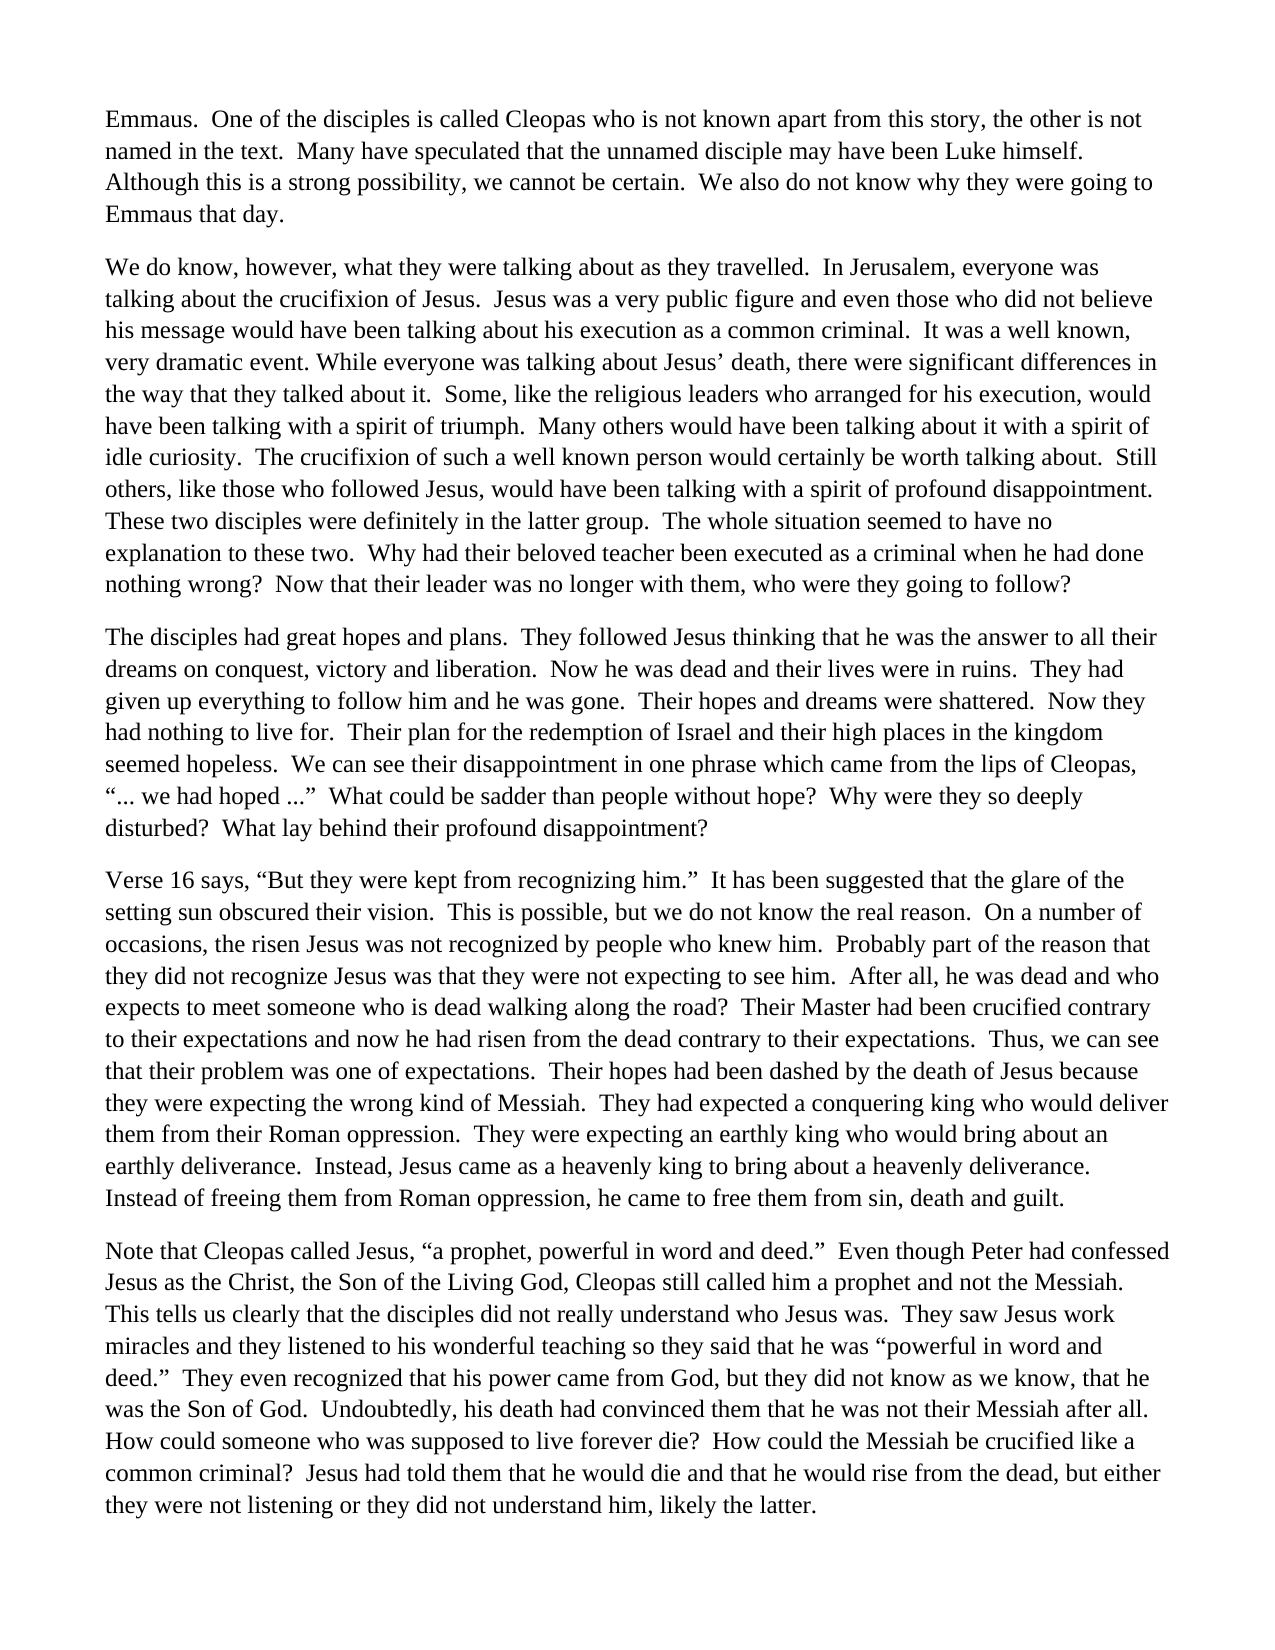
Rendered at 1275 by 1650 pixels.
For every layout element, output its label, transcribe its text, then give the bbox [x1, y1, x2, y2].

text Note that Cleopas called Jesus, “a prophet, powerful in word and deed.” Even though Peter had confessed Jesus as the Christ, the Son of the Living God, Cleopas still called him a prophet and not the Messiah. This tells us clearly that the disciples did not really understand who Jesus was. They saw Jesus work miracles and they listened to his wonderful teaching so they said that he was “powerful in word and deed.” They even recognized that his power came from God, but they did not know as we know, that he was the Son of God. Undoubtedly, his death had convinced them that he was not their Messiah after all. How could someone who was supposed to live forever die? How could the Messiah be crucified like a common criminal? Jesus had told them that he would die and that he would rise from the dead, but either they were not listening or they did not understand him, likely the latter. [105, 1237, 1170, 1519]
text Emmaus. One of the disciples is called Cleopas who is not known apart from this story, the other is not named in the text. Many have speculated that the unnamed disciple may have been Luke himself. Although this is a strong possibility, we cannot be certain. We also do not know why they were going to Emmaus that day. [105, 105, 1170, 228]
text The disciples had great hopes and plans. They followed Jesus thinking that he was the answer to all their dreams on conquest, victory and liberation. Now he was dead and their lives were in ruins. They had given up everything to follow him and he was gone. Their hopes and dreams were shattered. Now they had nothing to live for. Their plan for the redemption of Israel and their high places in the kingdom seemed hopeless. We can see their disappointment in one phrase which came from the lips of Cleopas, “... we had hoped ...” What could be sadder than people without hope? Why were they so deeply disturbed? What lay behind their profound disappointment? [105, 623, 1170, 842]
text Verse 16 says, “But they were kept from recognizing him.” It has been suggested that the glare of the setting sun obscured their vision. This is possible, but we do not know the real reason. On a number of occasions, the risen Jesus was not recognized by people who knew him. Probably part of the reason that they did not recognize Jesus was that they were not expecting to see him. After all, he was dead and who expects to meet someone who is dead walking along the road? Their Master had been crucified contrary to their expectations and now he had risen from the dead contrary to their expectations. Thus, we can see that their problem was one of expectations. Their hopes had been dashed by the death of Jesus because they were expecting the wrong kind of Messiah. They had expected a conquering king who would deliver them from their Roman oppression. They were expecting an earthly king who would bring about an earthly deliverance. Instead, Jesus came as a heavenly king to bring about a heavenly deliverance. Instead of freeing them from Roman oppression, he came to free them from sin, death and guilt. [105, 866, 1170, 1212]
text We do know, however, what they were talking about as they travelled. In Jerusalem, everyone was talking about the crucifixion of Jesus. Jesus was a very public figure and even those who did not believe his message would have been talking about his execution as a common criminal. It was a well known, very dramatic event. While everyone was talking about Jesus’ death, there were significant differences in the way that they talked about it. Some, like the religious leaders who arranged for his execution, would have been talking with a spirit of triumph. Many others would have been talking about it with a spirit of idle curiosity. The crucifixion of such a well known person would certainly be worth talking about. Still others, like those who followed Jesus, would have been talking with a spirit of profound disappointment. These two disciples were definitely in the latter group. The whole situation seemed to have no explanation to these two. Why had their beloved teacher been executed as a criminal when he had done nothing wrong? Now that their leader was no longer with them, who were they going to follow? [105, 253, 1170, 598]
